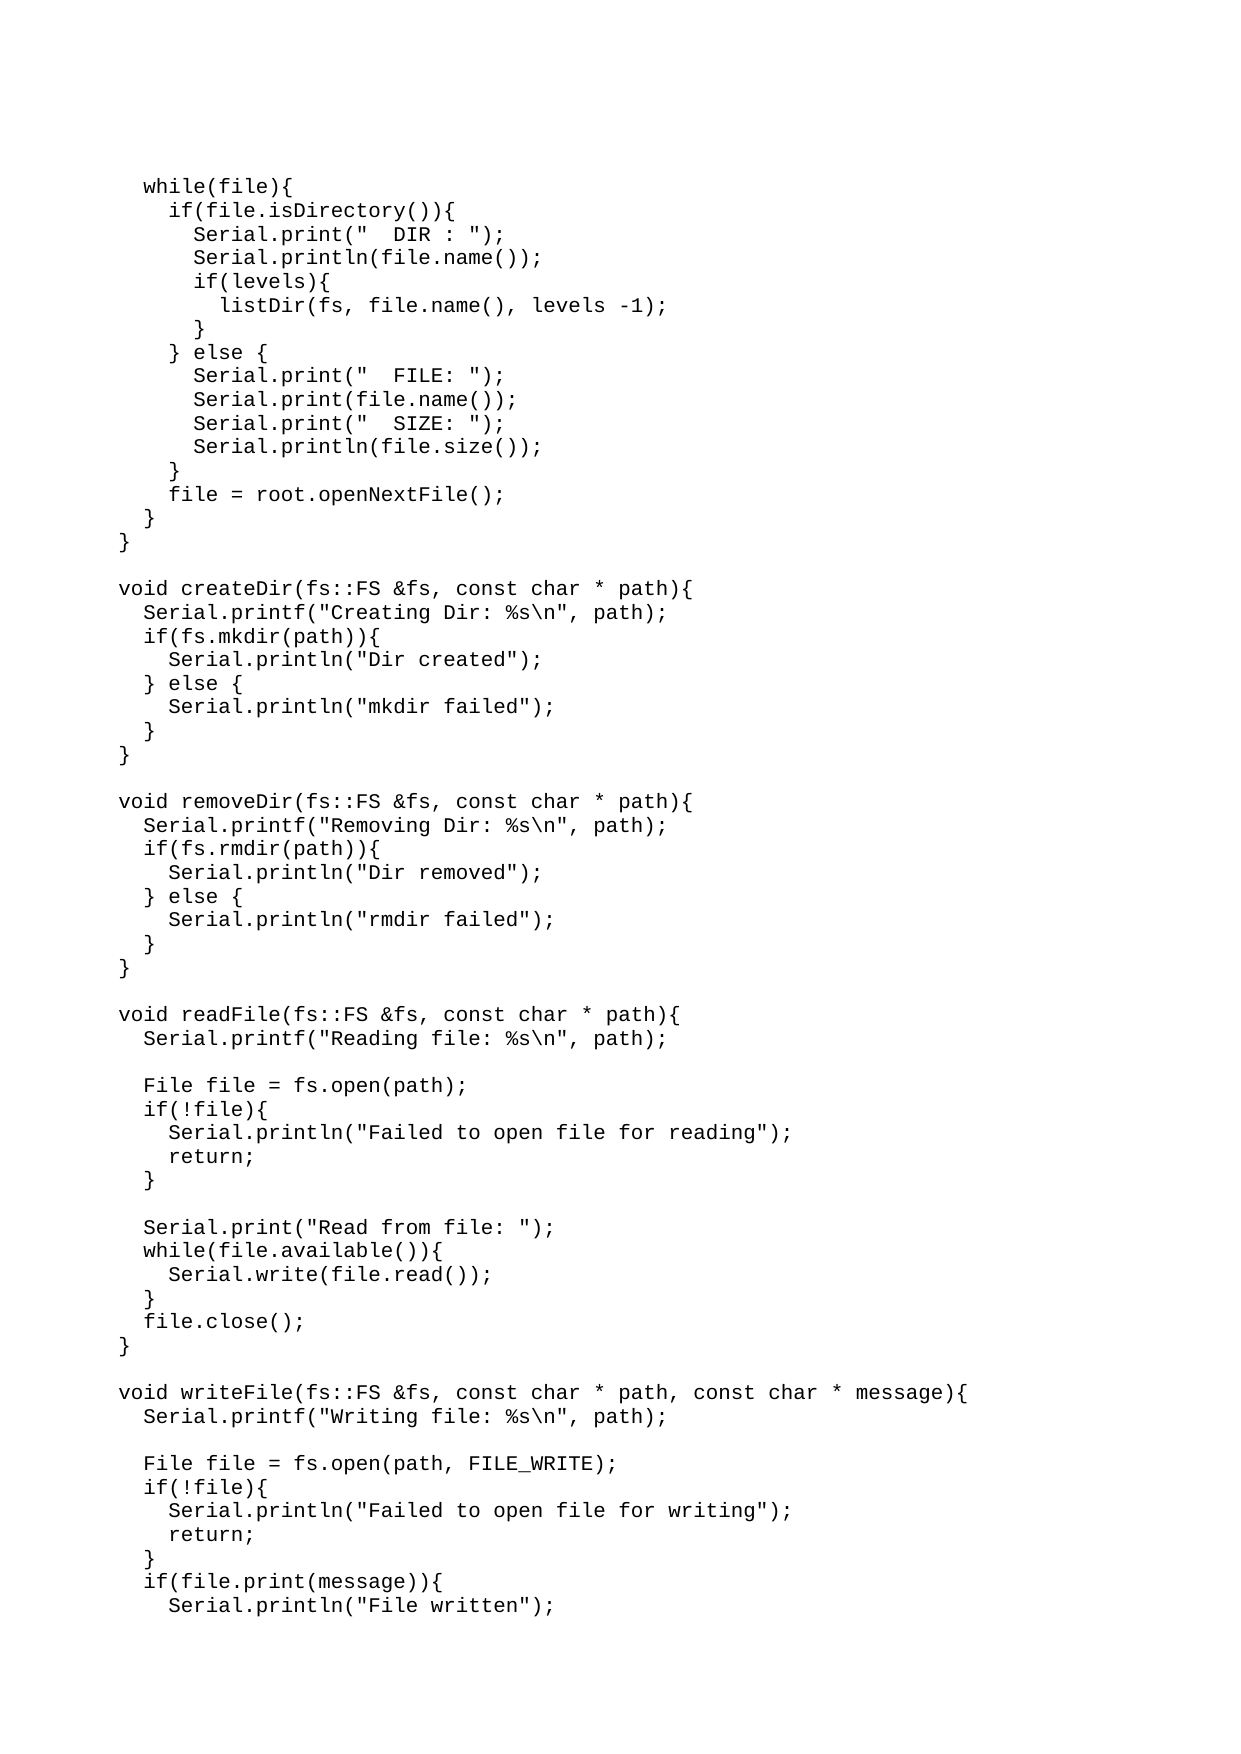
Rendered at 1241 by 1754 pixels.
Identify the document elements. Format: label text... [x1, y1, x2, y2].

text Serial.println("Failed to open file for reading"); [118, 1122, 1122, 1146]
text } else { [118, 673, 1122, 697]
text Serial.println(file.size()); [118, 436, 1122, 460]
text if(!file){ [118, 1477, 1122, 1501]
text } [118, 1169, 1122, 1193]
text Serial.print(" DIR : "); [118, 224, 1122, 247]
text Serial.printf("Reading file: %s\n", path); [118, 1028, 1122, 1051]
text file = root.openNextFile(); [118, 484, 1122, 507]
text } else { [118, 342, 1122, 366]
text } [118, 531, 1122, 555]
text void createDir(fs::FS &fs, const char * path){ [118, 578, 1122, 602]
text Serial.println("Dir created"); [118, 649, 1122, 673]
text listDir(fs, file.name(), levels -1); [118, 294, 1122, 318]
text Serial.println("mkdir failed"); [118, 697, 1122, 720]
text Serial.println("File written"); [118, 1595, 1122, 1619]
text void writeFile(fs::FS &fs, const char * path, const char * message){ [118, 1382, 1122, 1406]
text } [118, 744, 1122, 767]
text } [118, 1548, 1122, 1571]
text File file = fs.open(path, FILE_WRITE); [118, 1453, 1122, 1477]
text if(fs.rmdir(path)){ [118, 838, 1122, 862]
text Serial.println("rmdir failed"); [118, 909, 1122, 933]
text Serial.print("Read from file: "); [118, 1217, 1122, 1240]
text } [118, 720, 1122, 744]
text Serial.printf("Writing file: %s\n", path); [118, 1406, 1122, 1429]
text } [118, 318, 1122, 342]
text void readFile(fs::FS &fs, const char * path){ [118, 1004, 1122, 1028]
text Serial.write(file.read()); [118, 1264, 1122, 1288]
text file.close(); [118, 1311, 1122, 1335]
text Serial.print(" SIZE: "); [118, 413, 1122, 436]
text while(file.available()){ [118, 1240, 1122, 1264]
text } [118, 507, 1122, 531]
text Serial.print(" FILE: "); [118, 366, 1122, 389]
text if(fs.mkdir(path)){ [118, 626, 1122, 649]
text } [118, 957, 1122, 980]
text Serial.println("Failed to open file for writing"); [118, 1501, 1122, 1524]
text void removeDir(fs::FS &fs, const char * path){ [118, 791, 1122, 815]
text if(levels){ [118, 271, 1122, 294]
text Serial.print(file.name()); [118, 389, 1122, 413]
text } [118, 933, 1122, 957]
text } [118, 460, 1122, 484]
text while(file){ [118, 176, 1122, 200]
text } [118, 1335, 1122, 1359]
text Serial.printf("Removing Dir: %s\n", path); [118, 815, 1122, 838]
text File file = fs.open(path); [118, 1075, 1122, 1098]
text if(file.print(message)){ [118, 1571, 1122, 1595]
text return; [118, 1146, 1122, 1169]
text if(file.isDirectory()){ [118, 200, 1122, 224]
text } [118, 1288, 1122, 1311]
text Serial.println(file.name()); [118, 247, 1122, 271]
text Serial.printf("Creating Dir: %s\n", path); [118, 602, 1122, 626]
text } else { [118, 886, 1122, 909]
text Serial.println("Dir removed"); [118, 862, 1122, 886]
text if(!file){ [118, 1098, 1122, 1122]
text return; [118, 1524, 1122, 1548]
